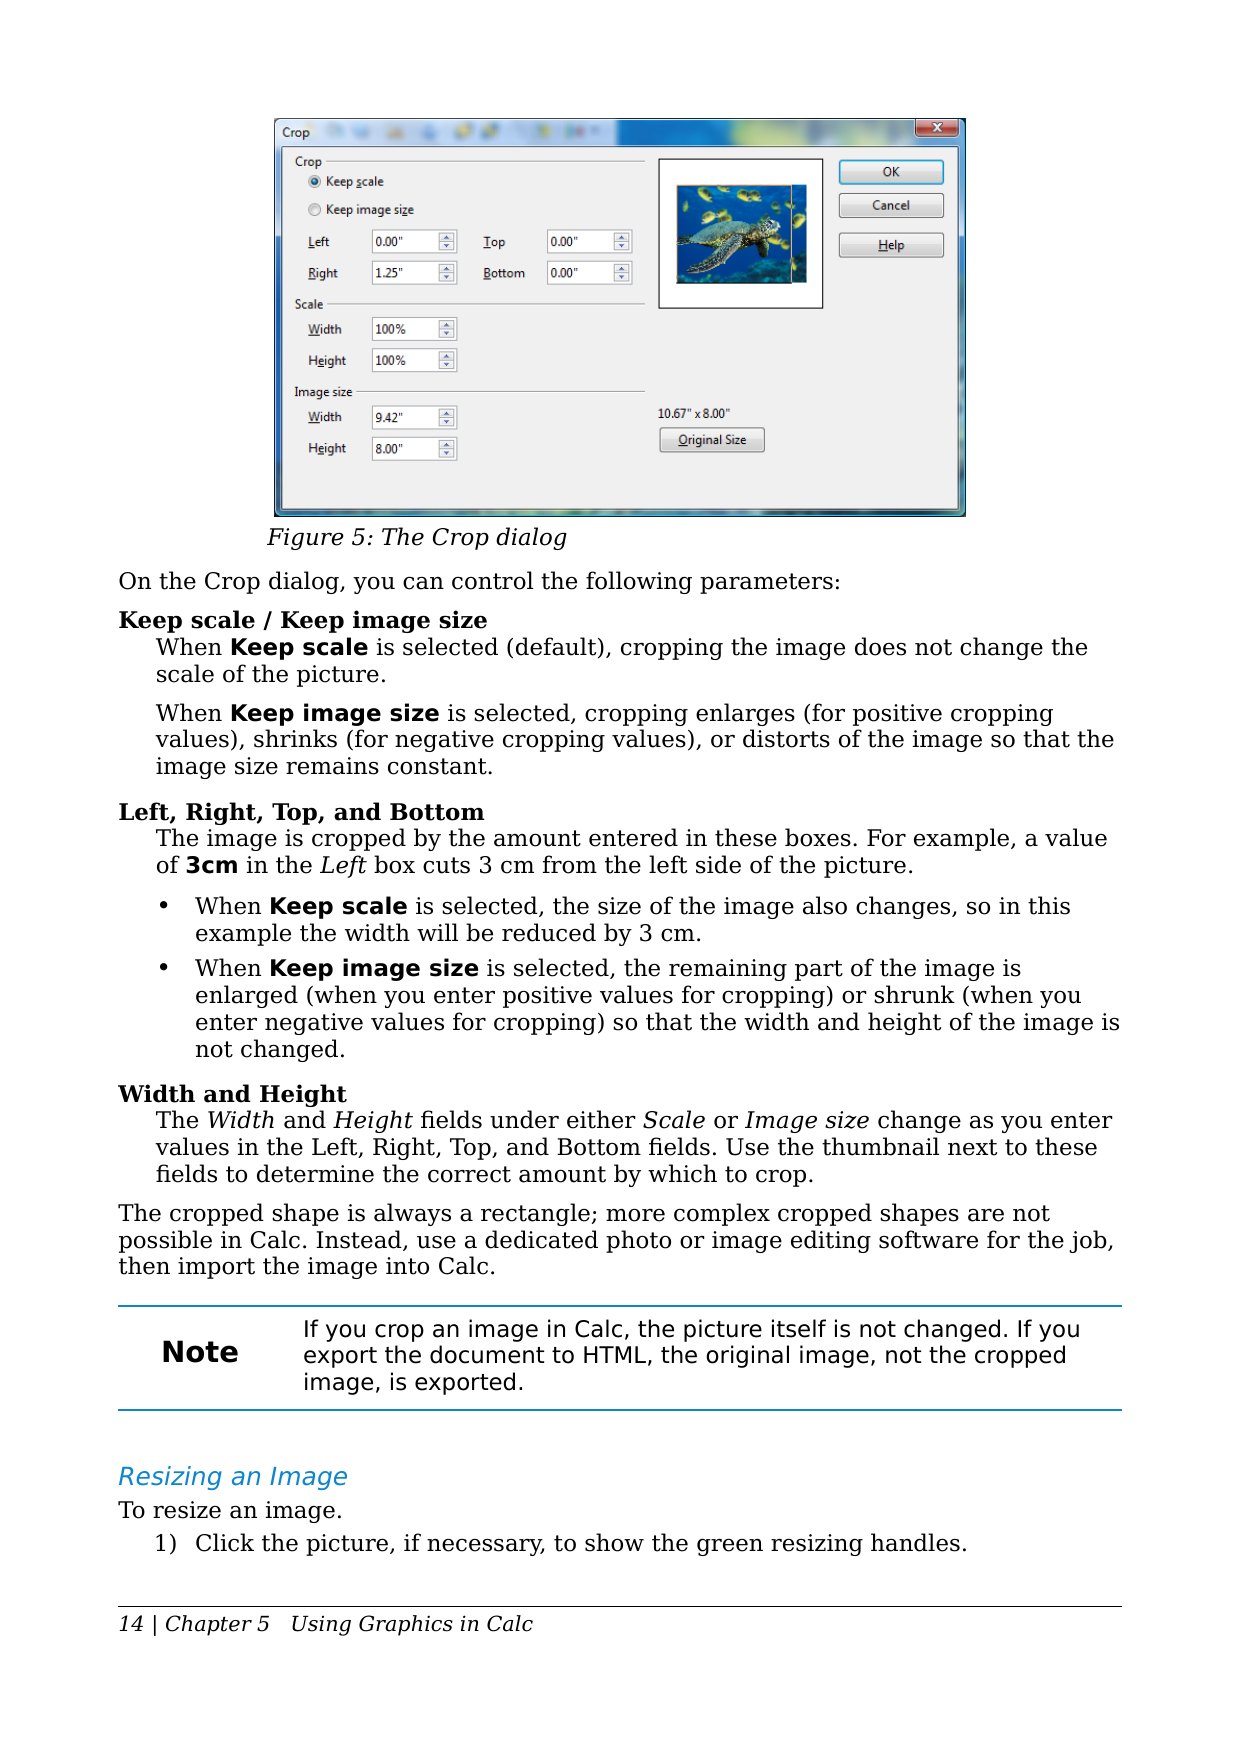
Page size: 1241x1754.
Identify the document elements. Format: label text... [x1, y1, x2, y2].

text The cropped shape is always a rectangle; more complex cropped shapes are not possible in Calc. Instead, use a dedicated photo or image editing software for the job, then import the image into Calc. [118, 1200, 1122, 1280]
list On the Crop dialog, you can control the following parameters: [118, 568, 1122, 595]
text The Width and Height fields under either Scale or Image size change as you enter values in the Left, Right, Top, and Bottom fields. Use the thumbnail next to these fields to determine the correct amount by which to crop. [156, 1108, 1122, 1188]
text Left, Right, Top, and Bottom [118, 798, 1122, 825]
list When Keep image size is selected, the remaining part of the image is enlarged (when you enter positive values for cropping) or shrunk (when you enter negative values for cropping) so that the width and height of the image is not changed. [156, 953, 1122, 1062]
text Keep scale / Keep image size [118, 607, 1122, 634]
text Width and Height [118, 1081, 1122, 1108]
list To resize an image. [118, 1497, 1122, 1524]
table_header If you crop an image in Calc, the picture itself is not changed. If you export the document to HTML, the original image, not the cropped image, is exported. [281, 1307, 1122, 1409]
list Click the picture, if necessary, to show the green resizing handles. [177, 1531, 1122, 1557]
text The image is cropped by the amount entered in these boxes. For example, a value of 3cm in the Left box cuts 3 cm from the left side of the picture. [156, 825, 1122, 879]
picture [274, 118, 966, 517]
text When Keep image size is selected, cropping enlarges (for positive cropping values), shrinks (for negative cropping values), or distorts of the image so that the image size remains constant. [156, 700, 1122, 780]
list When Keep scale is selected, the size of the image also changes, so in this example the width will be reduced by 3 cm. [156, 891, 1122, 947]
text Figure 5: The Crop dialog [267, 524, 966, 550]
text When Keep scale is selected (default), cropping the image does not change the scale of the picture. [156, 634, 1122, 687]
subtitle Resizing an Image [118, 1462, 1122, 1491]
table_header Note [118, 1307, 281, 1409]
